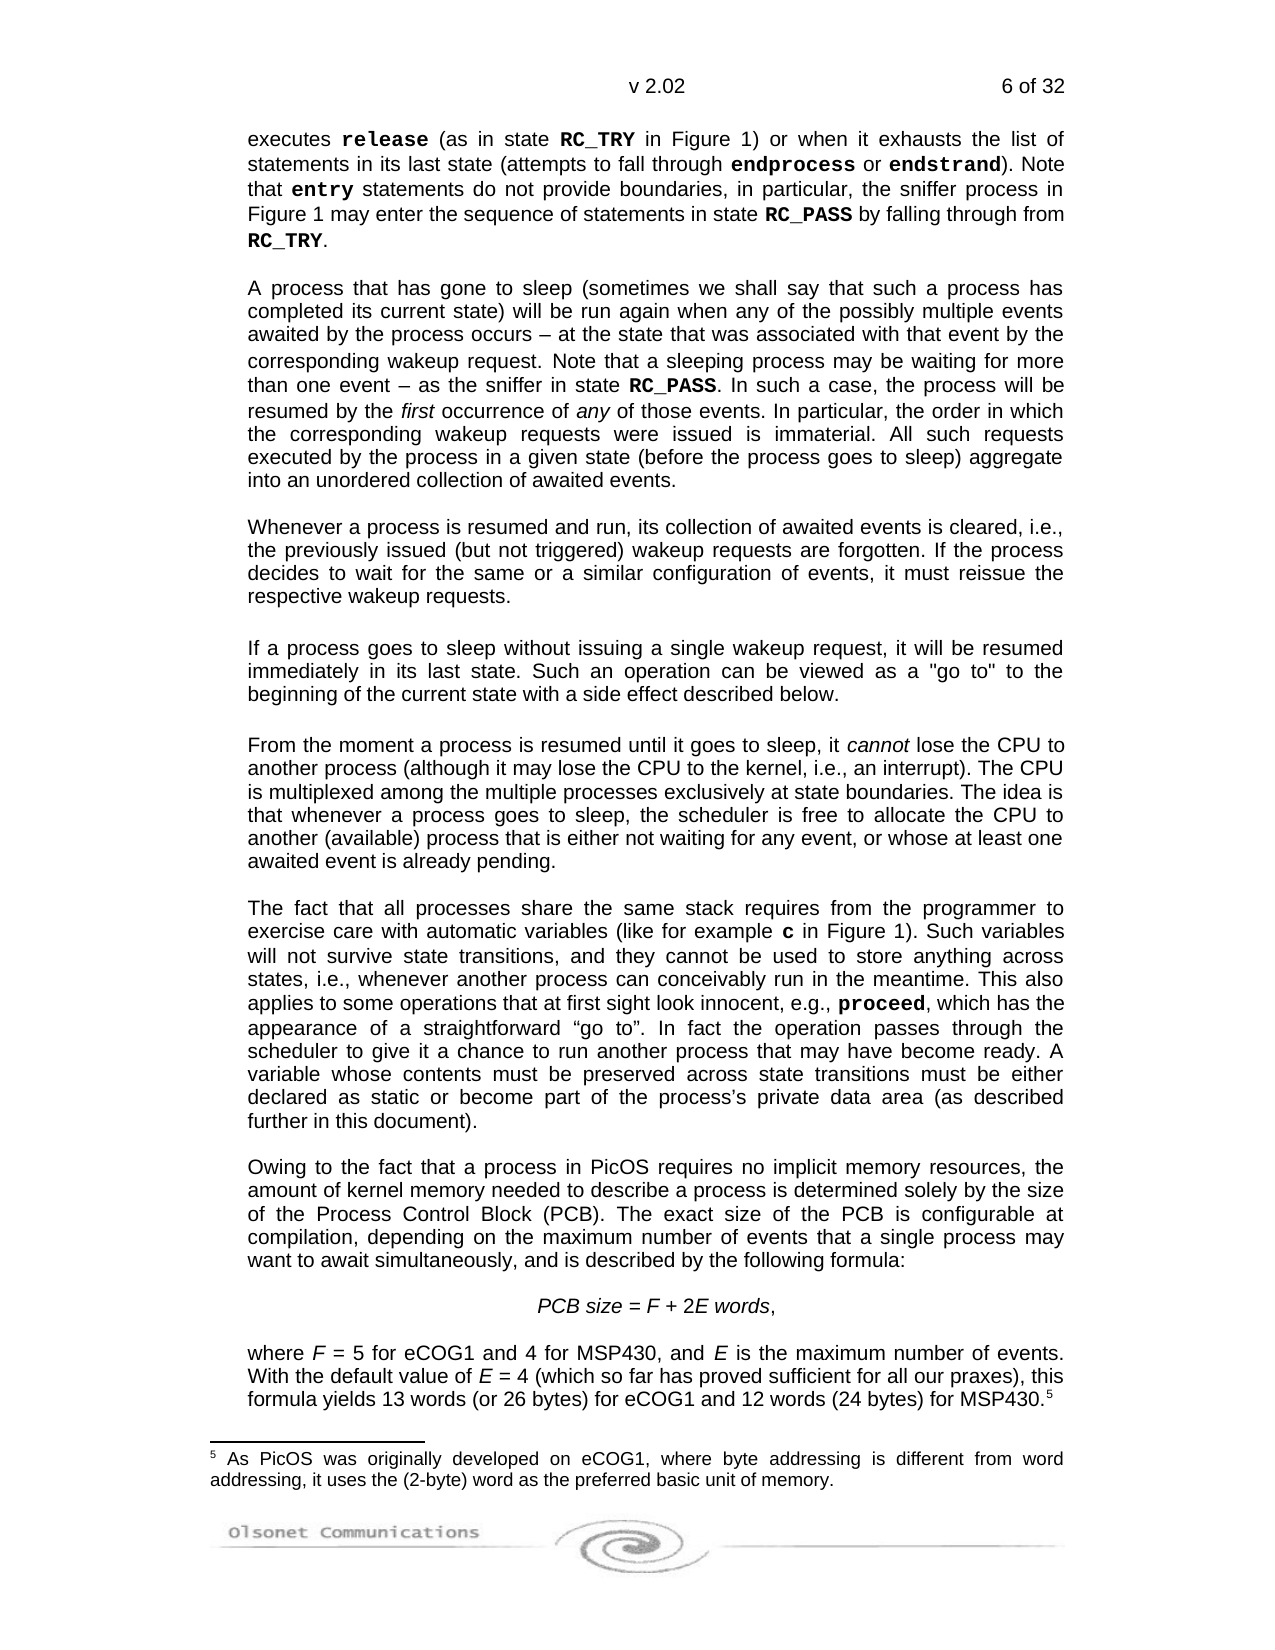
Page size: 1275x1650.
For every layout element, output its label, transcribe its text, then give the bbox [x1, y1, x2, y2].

text Owing to the fact that a process in PicOS requires no implicit memory resources, the amount of kernel memory needed to describe a process is determined solely by the size of the Process Control Block (PCB). The exact size of the PCB is configurable at compilation, depending on the maximum number of events that a single process may want to await simultaneously, and is described by the following formula: [247, 1156, 1065, 1272]
text PCB size = F + 2E words, [247, 1295, 1065, 1318]
picture [210, 1504, 1065, 1596]
text If a process goes to sleep without issuing a single wakeup request, it will be resumed immediately in its last state. Such an operation can be viewed as a "go to" to the beginning of the current state with a side effect described below. [247, 636, 1065, 706]
text where F = 5 for eCOG1 and 4 for MSP430, and E is the maximum number of events. With the default value of E = 4 (which so far has proved sufficient for all our praxes), this formula yields 13 words (or 26 bytes) for eCOG1 and 12 words (24 bytes) for MSP430. [247, 1341, 1065, 1411]
text The fact that all processes share the same stack requires from the programmer to exercise care with automatic variables (like for example c in Figure 1). Such variables will not survive state transitions, and they cannot be used to store anything across states, i.e., whenever another process can conceivably run in the meantime. This also applies to some operations that at first sight look innocent, e.g., proceed, which has the appearance of a straightforward “go to”. In fact the operation passes through the scheduler to give it a chance to run another process that may have become ready. A variable whose contents must be preserved across state transitions must be either declared as static or become part of the process’s private data area (as described further in this document). [247, 896, 1065, 1132]
text executes release (as in state RC_TRY in Figure 1) or when it exhausts the list of statements in its last state (attempts to fall through endprocess or endstrand). Note that entry statements do not provide boundaries, in particular, the sniffer process in Figure 1 may enter the sequence of statements in state RC_PASS by falling through from RC_TRY. [247, 128, 1065, 253]
text A process that has gone to sleep (sometimes we shall say that such a process has completed its current state) will be run again when any of the possibly multiple events awaited by the process occurs – at the state that was associated with that event by the corresponding wakeup request. Note that a sleeping process may be waiting for more than one event – as the sniffer in state RC_PASS. In such a case, the process will be resumed by the first occurrence of any of those events. In particular, the order in which the corresponding wakeup requests were issued is immaterial. All such requests executed by the process in a given state (before the process goes to sleep) aggregate into an unordered collection of awaited events. [247, 276, 1065, 492]
text As PicOS was originally developed on eCOG1, where byte addressing is different from word addressing, it uses the (2-byte) word as the preferred basic unit of memory. [210, 1448, 1065, 1490]
text From the moment a process is resumed until it goes to sleep, it cannot lose the CPU to another process (although it may lose the CPU to the kernel, i.e., an interrupt). The CPU is multiplexed among the multiple processes exclusively at state boundaries. The idea is that whenever a process goes to sleep, the scheduler is free to allocate the CPU to another (available) process that is either not waiting for any event, or whose at least one awaited event is already pending. [247, 734, 1065, 873]
text Whenever a process is resumed and run, its collection of awaited events is cleared, i.e., the previously issued (but not triggered) wakeup requests are forgotten. If the process decides to wait for the same or a similar configuration of events, it must reissue the respective wakeup requests. [247, 515, 1065, 608]
